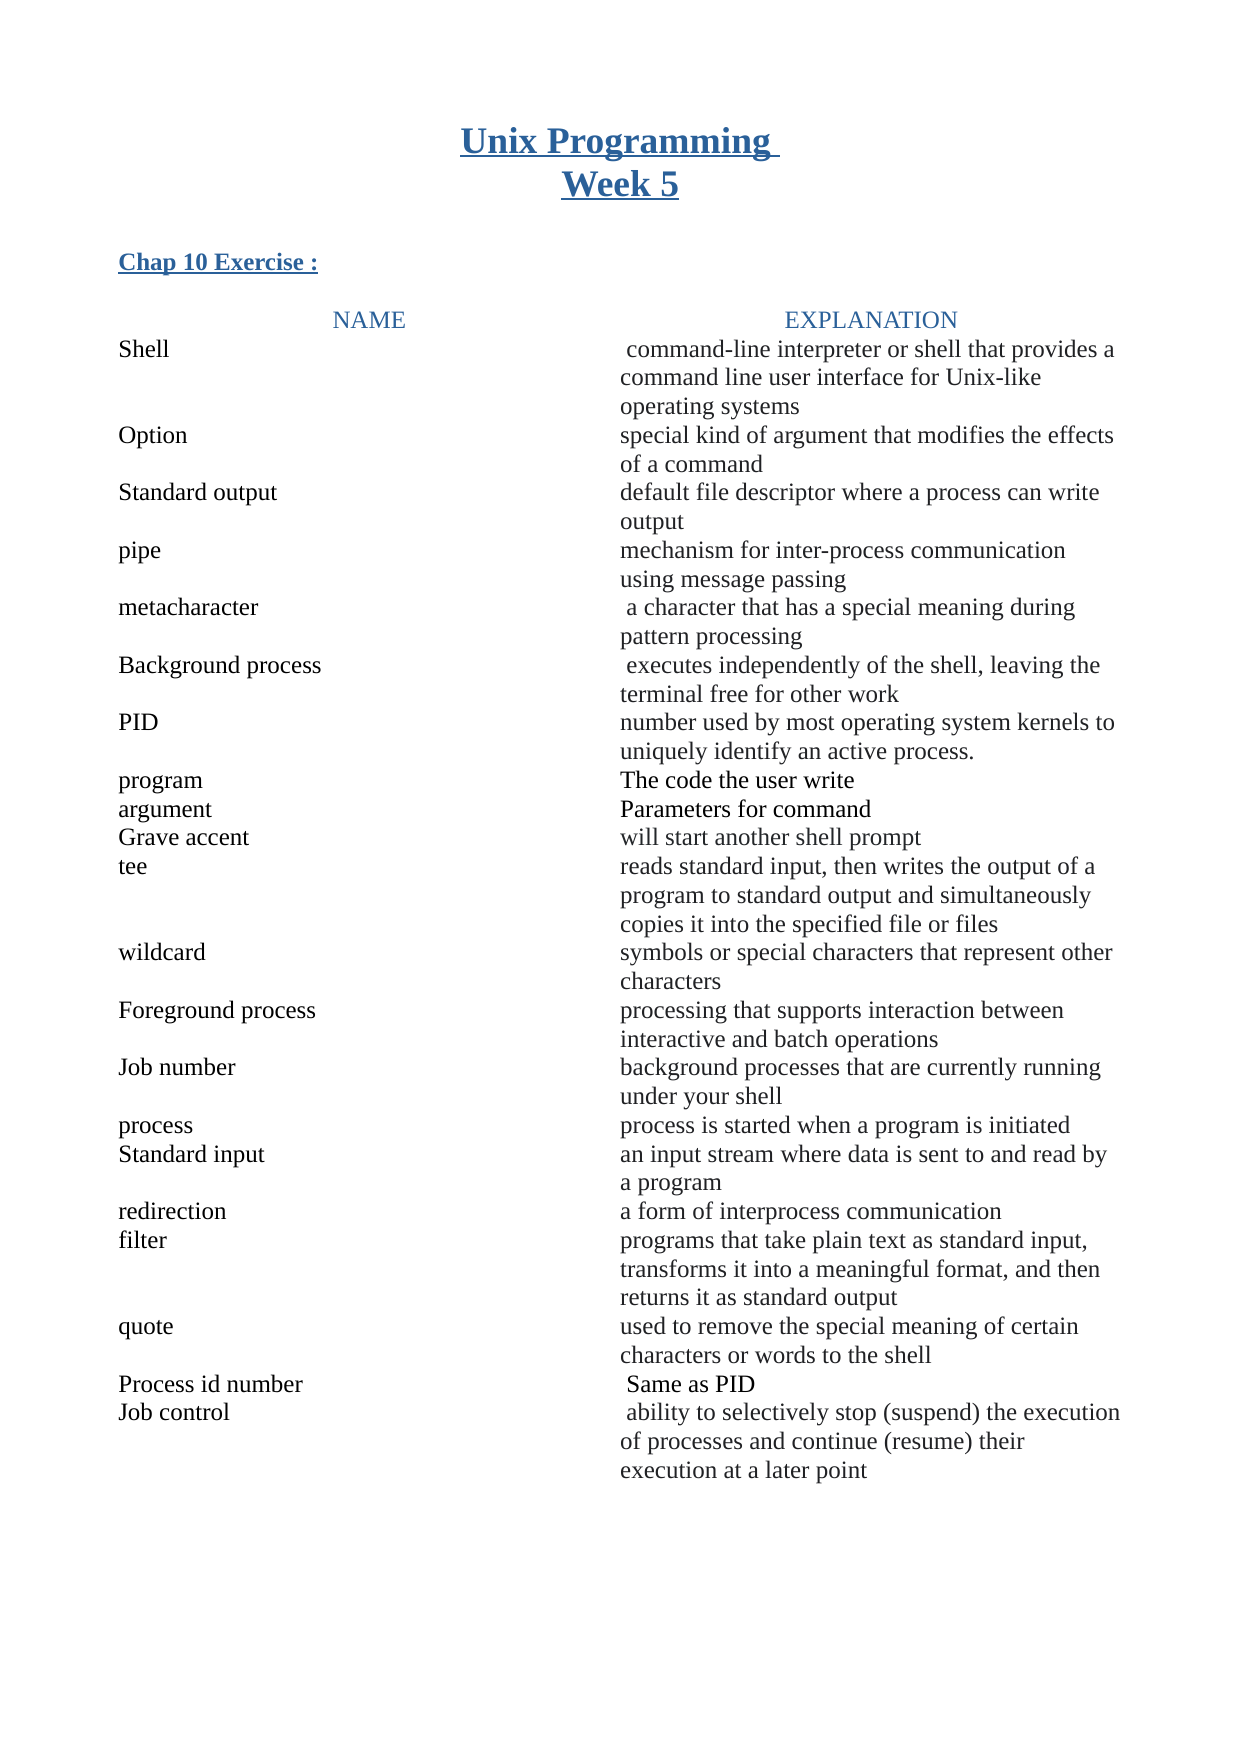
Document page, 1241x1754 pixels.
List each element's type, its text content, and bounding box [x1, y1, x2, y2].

table_cell background processes that are currently running under your shell [620, 1053, 1122, 1110]
table_cell metacharacter [118, 593, 620, 650]
table_cell PID [118, 708, 620, 765]
table_cell will start another shell prompt [620, 823, 1122, 851]
table_cell The code the user write [620, 765, 1122, 794]
table_cell tee [118, 851, 620, 937]
table_cell Foreground process [118, 995, 620, 1052]
table_cell argument [118, 794, 620, 822]
table_cell symbols or special characters that represent other characters [620, 938, 1122, 995]
table_cell Parameters for command [620, 794, 1122, 822]
table_cell Standard output [118, 478, 620, 535]
table_cell Standard input [118, 1139, 620, 1196]
table_cell process [118, 1110, 620, 1139]
table_cell Background process [118, 650, 620, 707]
table_cell wildcard [118, 938, 620, 995]
table_cell executes independently of the shell, leaving the terminal free for other work [620, 650, 1122, 707]
table_header EXPLANATION [620, 305, 1122, 334]
table_cell Job number [118, 1053, 620, 1110]
table_cell number used by most operating system kernels to uniquely identify an active process. [620, 708, 1122, 765]
table_cell command-line interpreter or shell that provides a command line user interface for Unix-like operating systems [620, 334, 1122, 420]
table_cell redirection [118, 1196, 620, 1225]
table_cell pipe [118, 535, 620, 592]
table_cell Same as PID [620, 1369, 1122, 1397]
table_cell ability to selectively stop (suspend) the execution of processes and continue (resume) their execution at a later point [620, 1398, 1122, 1484]
table_cell filter [118, 1225, 620, 1311]
table_cell process is started when a program is initiated [620, 1110, 1122, 1139]
table_header NAME [118, 305, 620, 334]
table_cell Job control [118, 1398, 620, 1484]
table_cell an input stream where data is sent to and read by a program [620, 1139, 1122, 1196]
table_cell used to remove the special meaning of certain characters or words to the shell [620, 1311, 1122, 1369]
table_cell Option [118, 420, 620, 477]
table_cell a character that has a special meaning during pattern processing [620, 593, 1122, 650]
text Unix Programming [118, 118, 1122, 161]
table_cell Grave accent [118, 823, 620, 851]
text Chap 10 Exercise : [118, 247, 1122, 276]
table_cell mechanism for inter-process communication using message passing [620, 535, 1122, 592]
table_cell special kind of argument that modifies the effects of a command [620, 420, 1122, 477]
table_cell Process id number [118, 1369, 620, 1397]
table_cell quote [118, 1311, 620, 1369]
table_cell Shell [118, 334, 620, 420]
table_cell programs that take plain text as standard input, transforms it into a meaningful format, and then returns it as standard output [620, 1225, 1122, 1311]
table_cell reads standard input, then writes the output of a program to standard output and simultaneously copies it into the specified file or files [620, 851, 1122, 937]
table_cell processing that supports interaction between interactive and batch operations [620, 995, 1122, 1052]
table_cell a form of interprocess communication [620, 1196, 1122, 1225]
text Week 5 [118, 161, 1122, 204]
table_cell program [118, 765, 620, 794]
table_cell default file descriptor where a process can write output [620, 478, 1122, 535]
